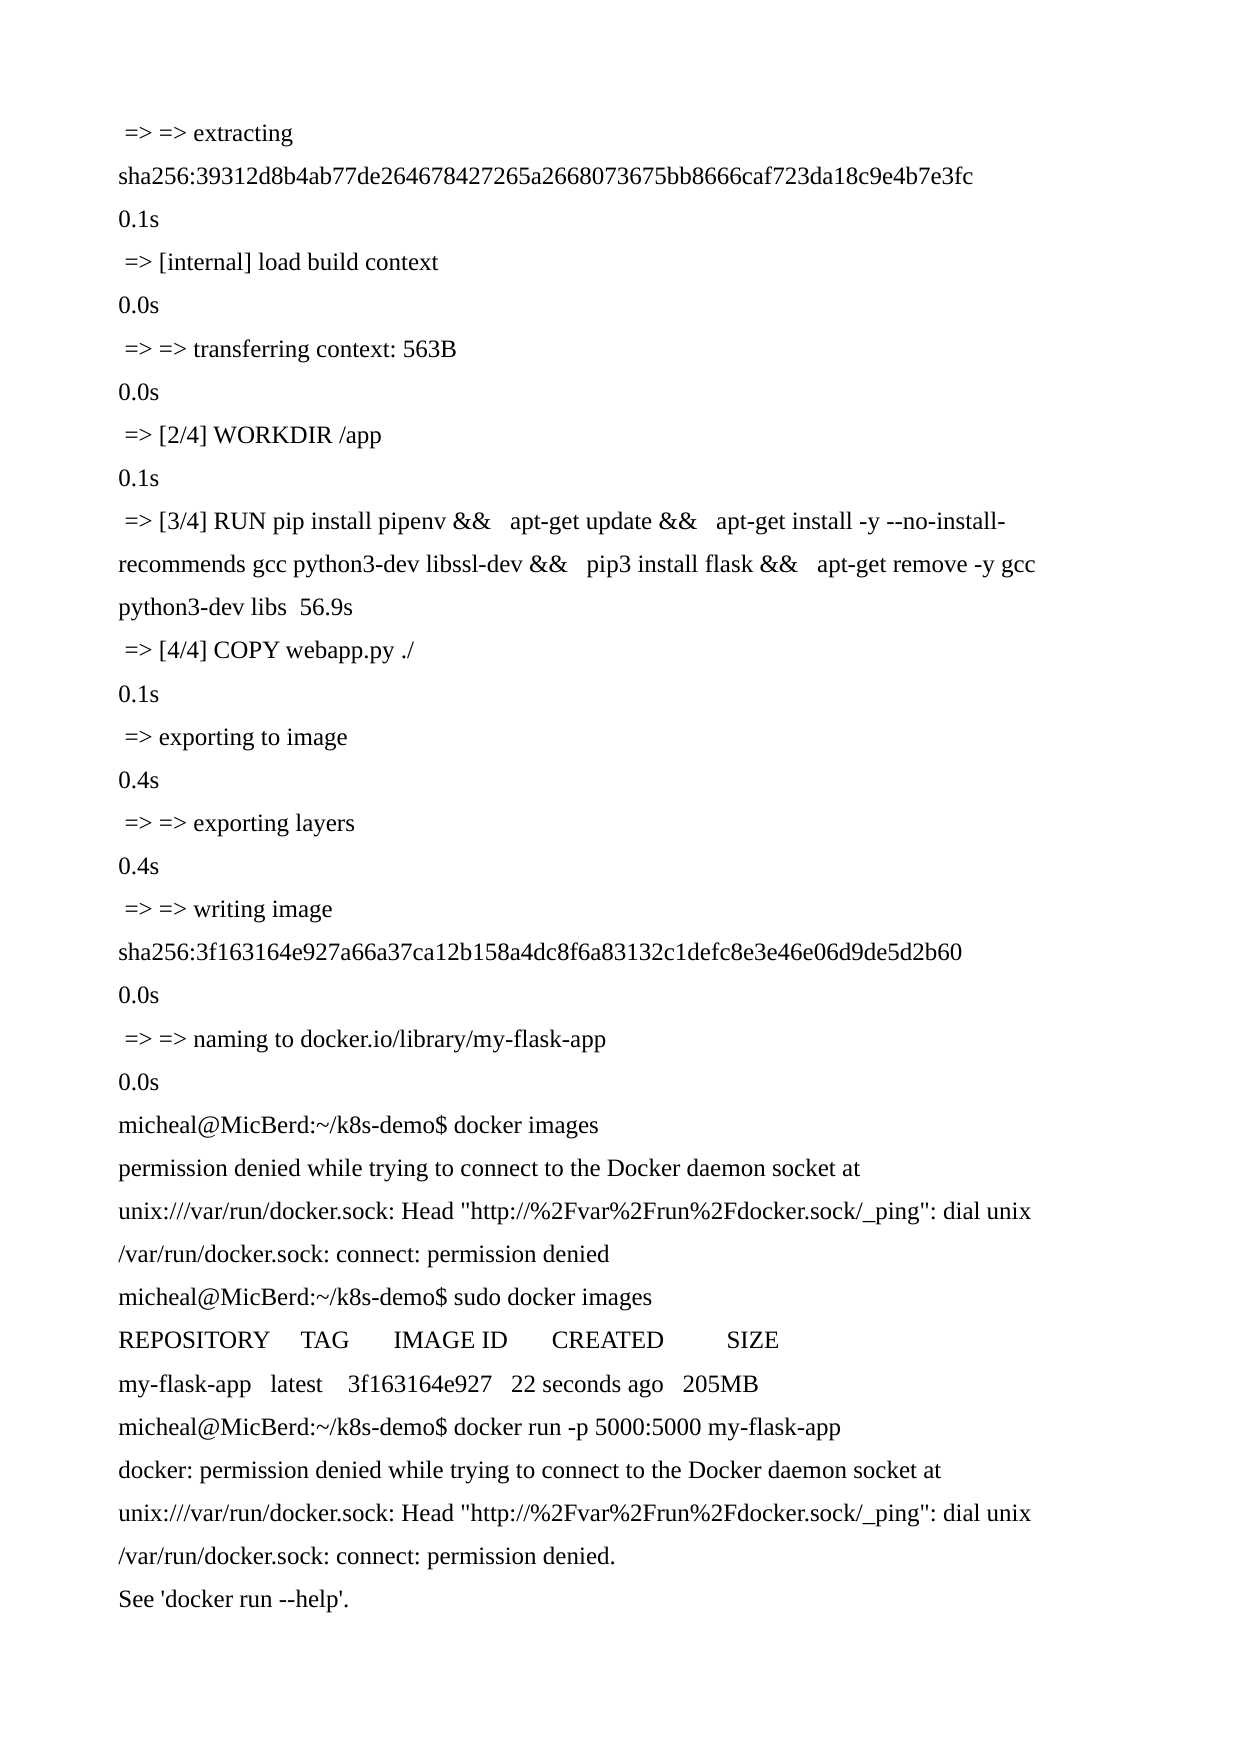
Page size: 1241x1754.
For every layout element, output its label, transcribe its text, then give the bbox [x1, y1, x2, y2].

text => [2/4] WORKDIR /app 0.1s [118, 420, 1122, 492]
text => => naming to docker.io/library/my-flask-app 0.0s [118, 1024, 1122, 1096]
text micheal@MicBerd:~/k8s-demo$ sudo docker images [118, 1282, 1122, 1311]
text docker: permission denied while trying to connect to the Docker daemon socket at unix:///var/run/docker.sock: Head "http://%2Fvar%2Frun%2Fdocker.sock/_ping": dial unix /var/run/docker.sock: connect: permission denied. [118, 1455, 1122, 1570]
text See 'docker run --help'. [118, 1584, 1122, 1613]
text => [internal] load build context 0.0s [118, 247, 1122, 319]
text => => extracting sha256:39312d8b4ab77de264678427265a2668073675bb8666caf723da18c9e4b7e3fc 0.1s [118, 118, 1122, 233]
text permission denied while trying to connect to the Docker daemon socket at unix:///var/run/docker.sock: Head "http://%2Fvar%2Frun%2Fdocker.sock/_ping": dial unix /var/run/docker.sock: connect: permission denied [118, 1153, 1122, 1268]
text => => exporting layers 0.4s [118, 808, 1122, 880]
text my-flask-app latest 3f163164e927 22 seconds ago 205MB [118, 1369, 1122, 1397]
text => [3/4] RUN pip install pipenv && apt-get update && apt-get install -y --no-install-recommends gcc python3-dev libssl-dev && pip3 install flask && apt-get remove -y gcc python3-dev libs 56.9s [118, 506, 1122, 621]
text micheal@MicBerd:~/k8s-demo$ docker images [118, 1110, 1122, 1139]
text micheal@MicBerd:~/k8s-demo$ docker run -p 5000:5000 my-flask-app [118, 1412, 1122, 1441]
text => => writing image sha256:3f163164e927a66a37ca12b158a4dc8f6a83132c1defc8e3e46e06d9de5d2b60 0.0s [118, 894, 1122, 1009]
text REPOSITORY TAG IMAGE ID CREATED SIZE [118, 1326, 1122, 1354]
text => exporting to image 0.4s [118, 722, 1122, 794]
text => [4/4] COPY webapp.py ./ 0.1s [118, 636, 1122, 707]
text => => transferring context: 563B 0.0s [118, 334, 1122, 406]
